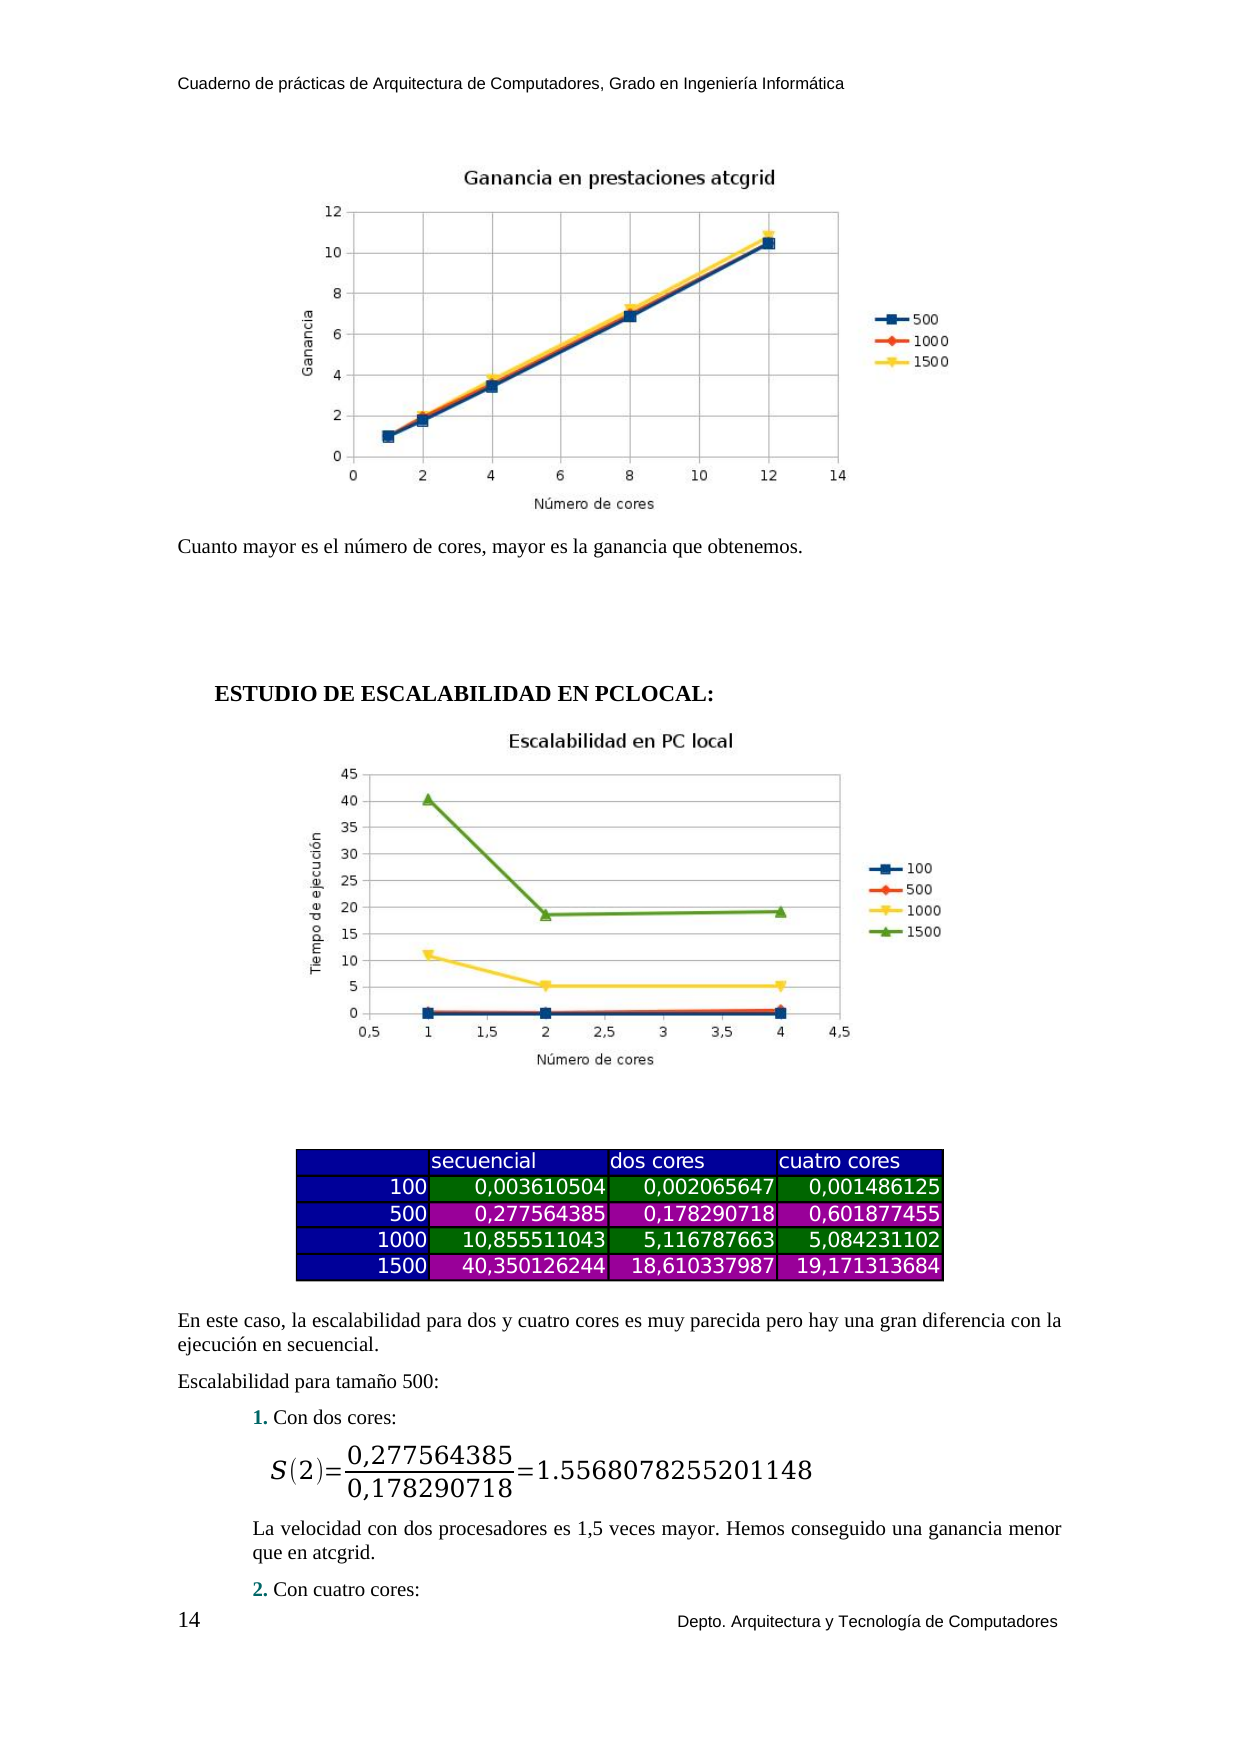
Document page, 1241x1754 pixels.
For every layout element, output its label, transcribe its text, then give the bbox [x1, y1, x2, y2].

list ESTUDIO DE ESCALABILIDAD EN PCLOCAL: [214, 680, 1063, 706]
list La velocidad con dos procesadores es 1,5 veces mayor. Hemos conseguido una ganancia menor que en atcgrid. [252, 1516, 1063, 1564]
list Cuanto mayor es el número de cores, mayor es la ganancia que obtenemos. [177, 148, 1063, 558]
list 2. Con cuatro cores: [252, 1577, 1063, 1601]
list Escalabilidad para tamaño 500: [177, 1368, 1063, 1393]
picture [285, 712, 956, 1089]
list 1. Con dos cores: [252, 1405, 1063, 1429]
picture [276, 147, 964, 534]
list En este caso, la escalabilidad para dos y cuatro cores es muy parecida pero hay una gran diferencia con la ejecución en secuencial. [177, 1308, 1063, 1356]
